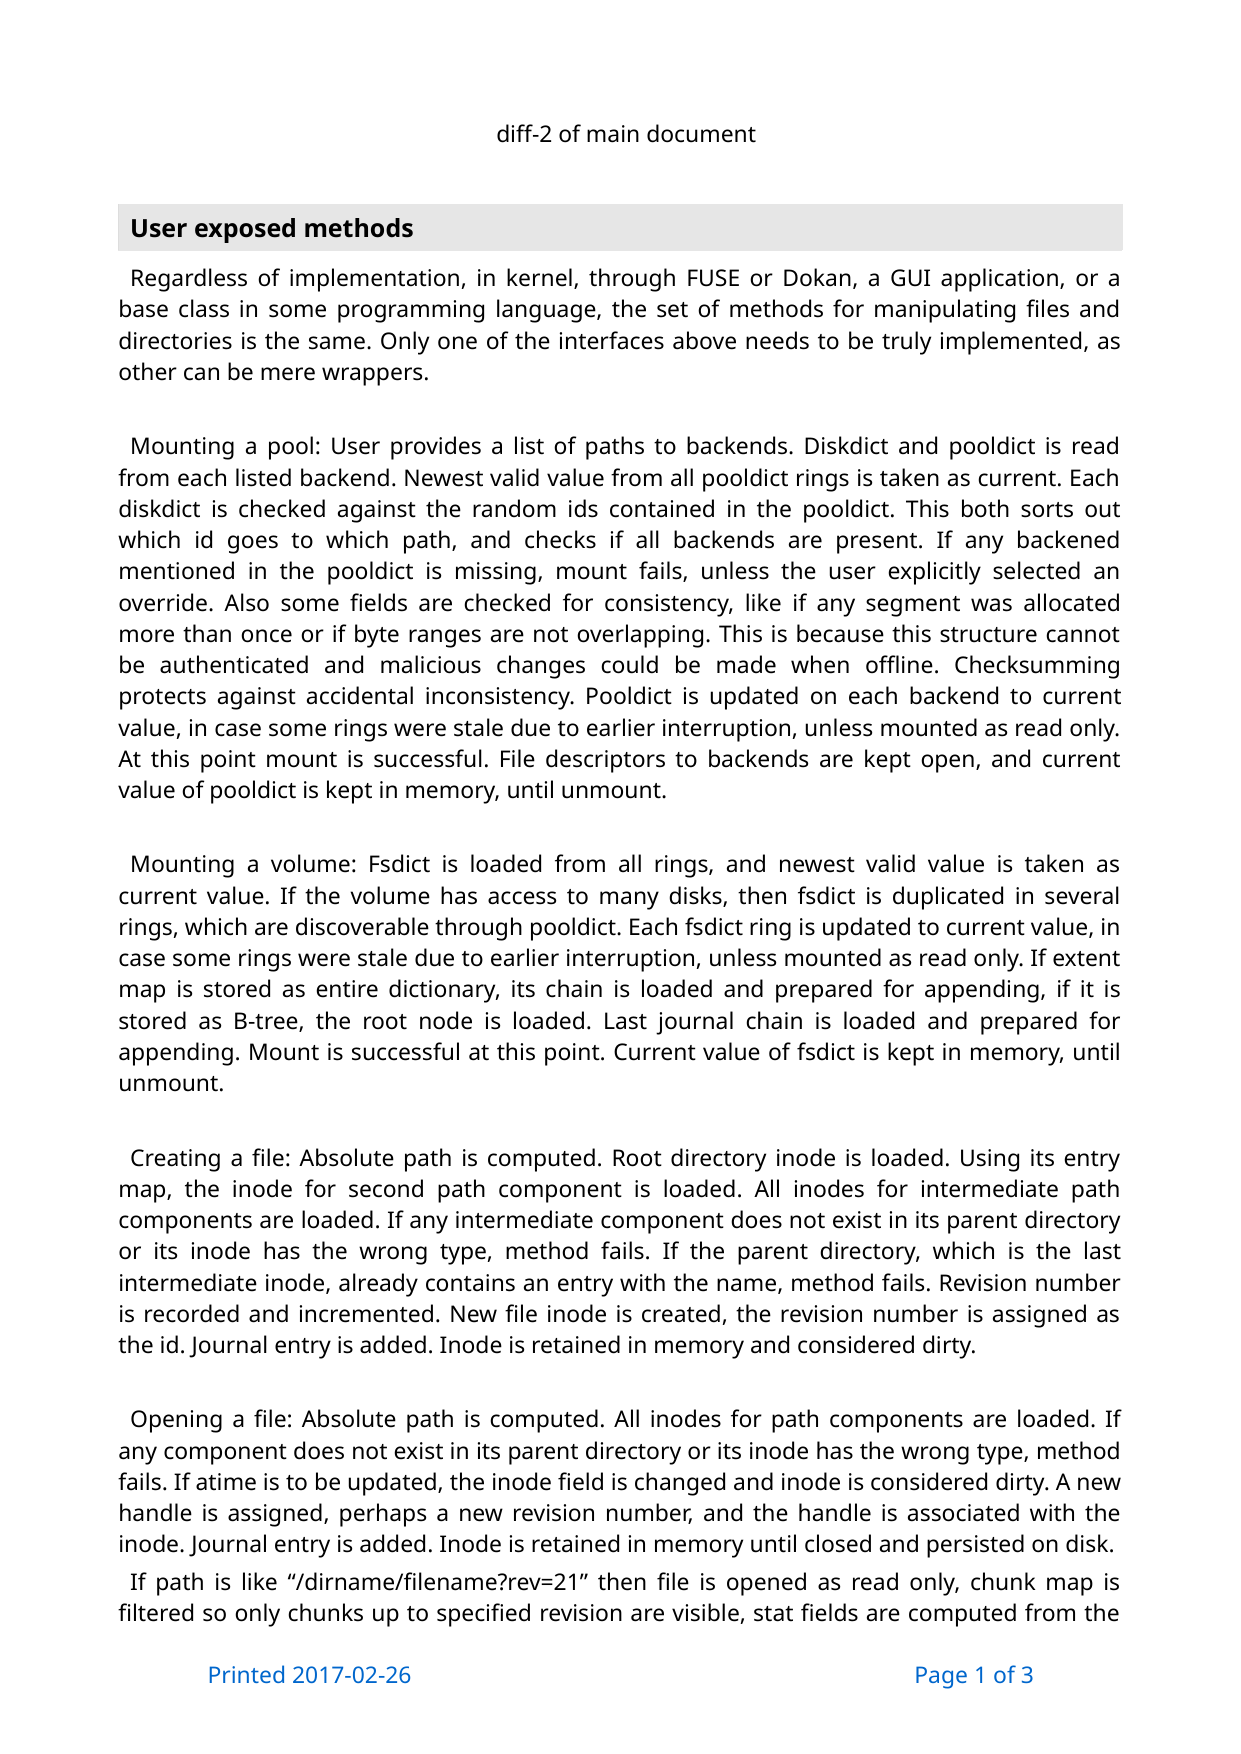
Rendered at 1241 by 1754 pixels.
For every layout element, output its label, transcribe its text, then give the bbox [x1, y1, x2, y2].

text If path is like “/dirname/filename?rev=21” then file is opened as read only, chunk map is filtered so only chunks up to specified revision are visible, stat fields are computed from the [118, 1566, 1122, 1628]
text Creating a file: Absolute path is computed. Root directory inode is loaded. Using its entry map, the inode for second path component is loaded. All inodes for intermediate path components are loaded. If any intermediate component does not exist in its parent directory or its inode has the wrong type, method fails. If the parent directory, which is the last intermediate inode, already contains an entry with the name, method fails. Revision number is recorded and incremented. New file inode is created, the revision number is assigned as the id. Journal entry is added. Inode is retained in memory and considered dirty. [118, 1142, 1122, 1360]
subtitle User exposed methods [119, 205, 1122, 250]
text Mounting a pool: User provides a list of paths to backends. Diskdict and pooldict is read from each listed backend. Newest valid value from all pooldict rings is taken as current. Each diskdict is checked against the random ids contained in the pooldict. This both sorts out which id goes to which path, and checks if all backends are present. If any backened mentioned in the pooldict is missing, mount fails, unless the user explicitly selected an override. Also some fields are checked for consistency, like if any segment was allocated more than once or if byte ranges are not overlapping. This is because this structure cannot be authenticated and malicious changes could be made when offline. Checksumming protects against accidental inconsistency. Pooldict is updated on each backend to current value, in case some rings were stale due to earlier interruption, unless mounted as read only. At this point mount is successful. File descriptors to backends are kept open, and current value of pooldict is kept in memory, until unmount. [118, 430, 1122, 805]
text Mounting a volume: Fsdict is loaded from all rings, and newest valid value is taken as current value. If the volume has access to many disks, then fsdict is duplicated in several rings, which are discoverable through pooldict. Each fsdict ring is updated to current value, in case some rings were stale due to earlier interruption, unless mounted as read only. If extent map is stored as entire dictionary, its chain is loaded and prepared for appending, if it is stored as B-tree, the root node is loaded. Last journal chain is loaded and prepared for appending. Mount is successful at this point. Current value of fsdict is kept in memory, until unmount. [118, 848, 1122, 1098]
text diff-2 of main document [118, 118, 1122, 149]
text Opening a file: Absolute path is computed. All inodes for path components are loaded. If any component does not exist in its parent directory or its inode has the wrong type, method fails. If atime is to be updated, the inode field is changed and inode is considered dirty. A new handle is assigned, perhaps a new revision number, and the handle is associated with the inode. Journal entry is added. Inode is retained in memory until closed and persisted on disk. [118, 1403, 1122, 1560]
text Regardless of implementation, in kernel, through FUSE or Dokan, a GUI application, or a base class in some programming language, the set of methods for manipulating files and directories is the same. Only one of the interfaces above needs to be truly implemented, as other can be mere wrappers. [118, 262, 1122, 387]
